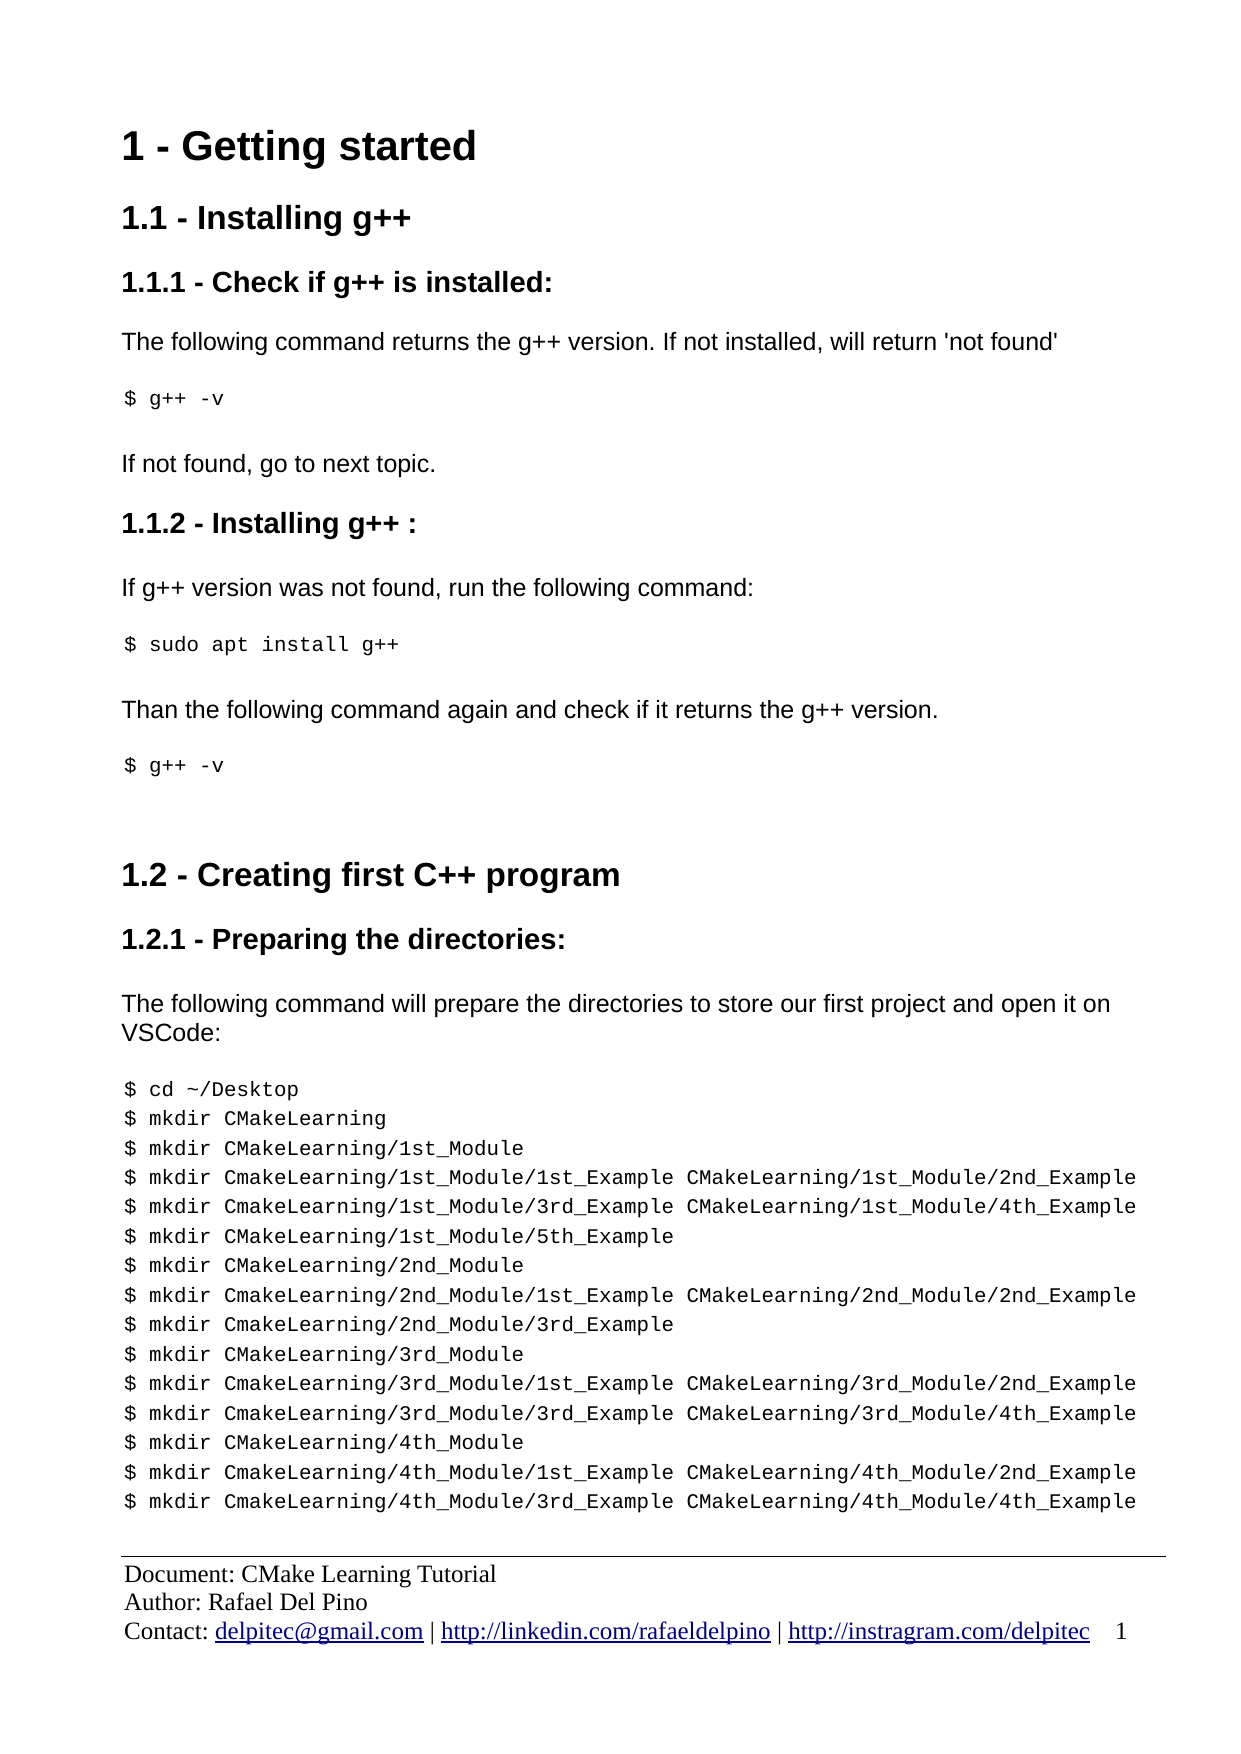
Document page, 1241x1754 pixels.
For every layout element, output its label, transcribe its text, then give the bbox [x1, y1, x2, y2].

text 1.1.1 - Check if g++ is installed: [121, 265, 1166, 298]
text 1 - Getting started [121, 121, 1166, 169]
text 1.1 - Installing g++ [121, 198, 1166, 236]
text The following command returns the g++ version. If not installed, will return 'not found' [121, 327, 1166, 356]
table_header $ sudo apt install g++ [121, 631, 1173, 666]
table_header $ cd ~/Desktop $ mkdir CMakeLearning $ mkdir CMakeLearning/1st_Module $ mkdir CmakeLearning/1st_Module/1st_Example CMakeLearning/1st_Module/2nd_Example $ mkdir CmakeLearning/1st_Module/3rd_Example CMakeLearning/1st_Module/4th_Example $ mkdir CMakeLearning/1st_Module/5th_Example $ mkdir CMakeLearning/2nd_Module $ mkdir CmakeLearning/2nd_Module/1st_Example CMakeLearning/2nd_Module/2nd_Example $ mkdir CmakeLearning/2nd_Module/3rd_Example $ mkdir CMakeLearning/3rd_Module $ mkdir CmakeLearning/3rd_Module/1st_Example CMakeLearning/3rd_Module/2nd_Example $ mkdir CmakeLearning/3rd_Module/3rd_Example CMakeLearning/3rd_Module/4th_Example $ mkdir CMakeLearning/4th_Module $ mkdir CmakeLearning/4th_Module/1st_Example CMakeLearning/4th_Module/2nd_Example $ mkdir CmakeLearning/4th_Module/3rd_Example CMakeLearning/4th_Module/4th_Example [121, 1076, 1166, 1524]
text 1.2.1 - Preparing the directories: [121, 922, 1166, 956]
text 1.1.2 - Installing g++ : [121, 506, 1166, 540]
table_header $ g++ -v [121, 385, 1173, 420]
text 1.2 - Creating first C++ program [121, 855, 1166, 894]
text Than the following command again and check if it returns the g++ version. [121, 695, 1166, 724]
text The following command will prepare the directories to store our first project and open it on VSCode: [121, 989, 1166, 1047]
table_header $ g++ -v [121, 753, 1173, 788]
text If not found, go to next topic. [121, 449, 1166, 478]
text If g++ version was not found, run the following command: [121, 573, 1166, 602]
